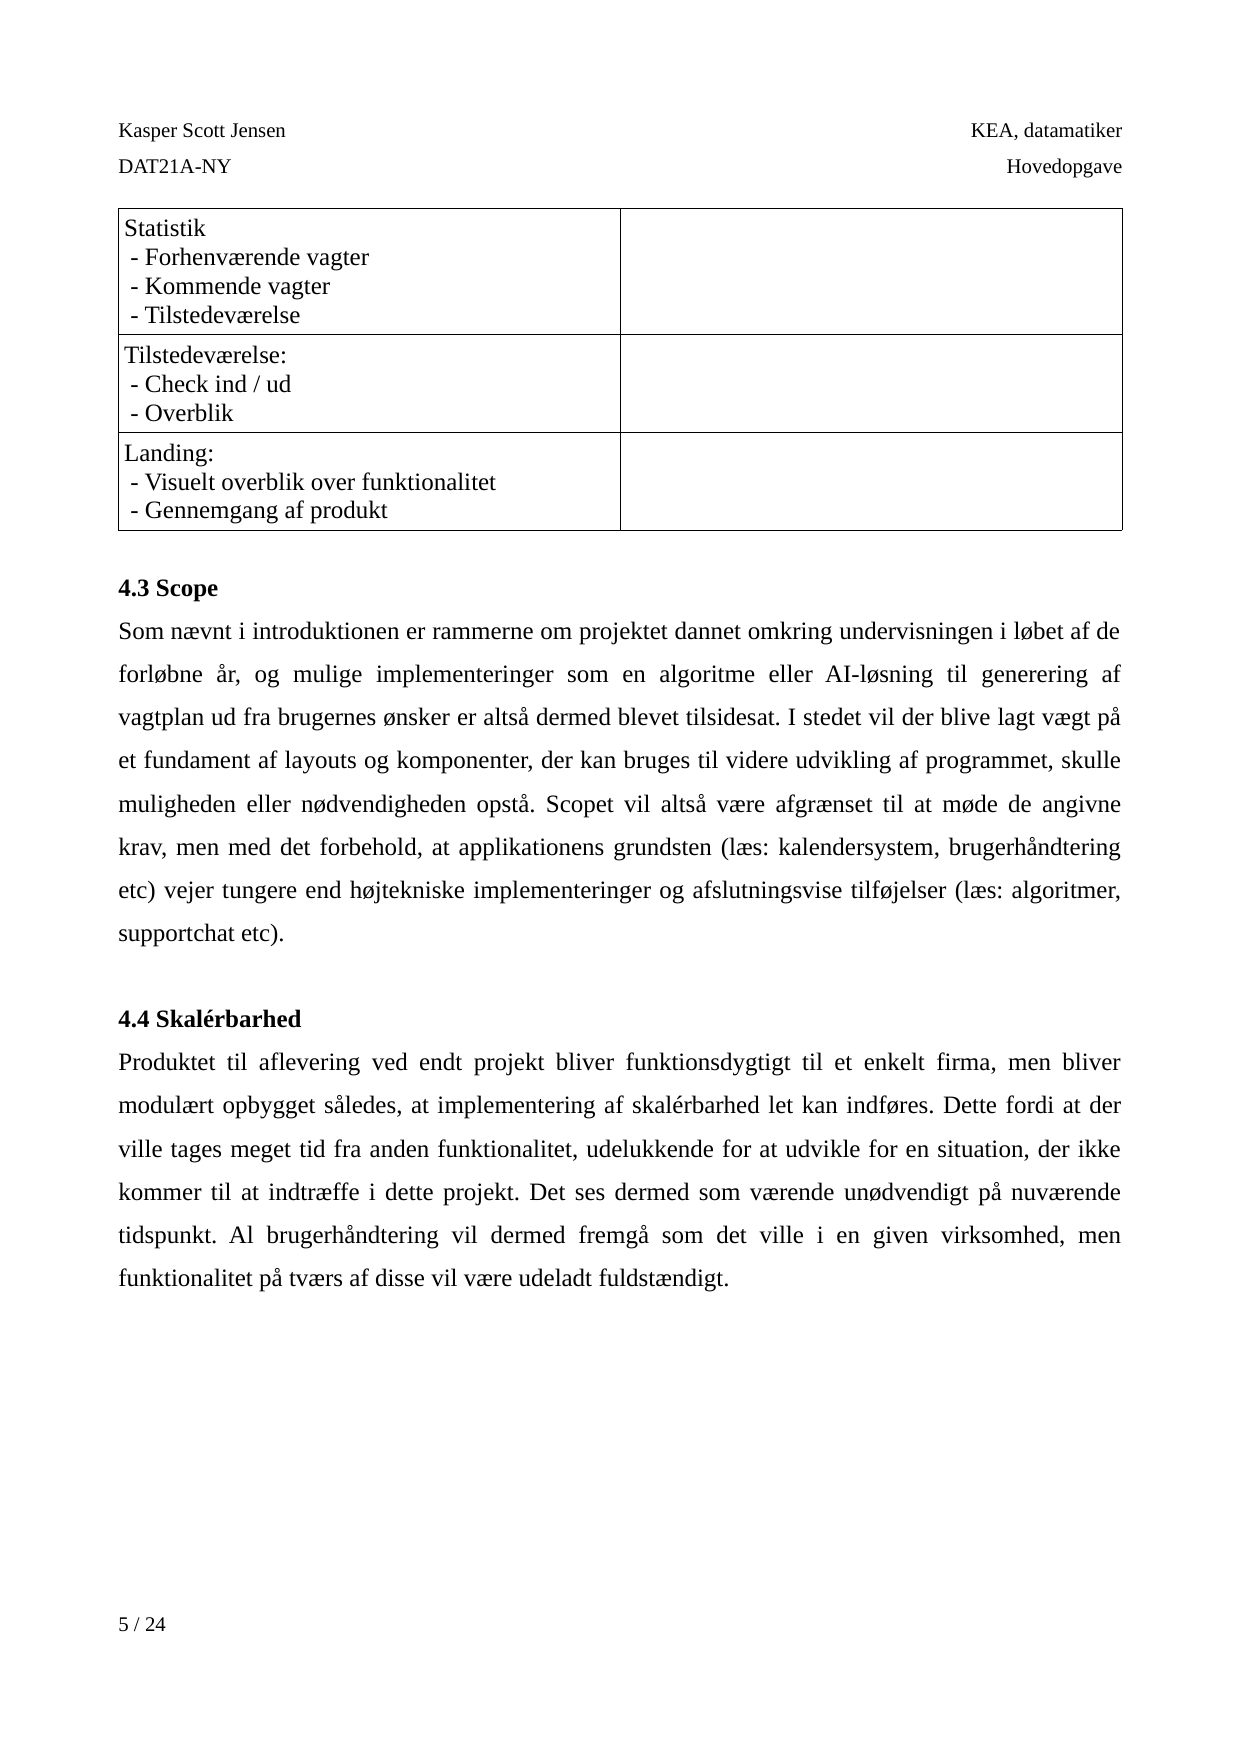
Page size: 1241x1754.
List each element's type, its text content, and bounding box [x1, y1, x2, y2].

text 4.4 Skalérbarhed [118, 1004, 1122, 1033]
table_cell Statistik - Forhenværende vagter - Kommende vagter - Tilstedeværelse [119, 209, 620, 334]
table_cell [621, 433, 1122, 530]
text Produktet til aflevering ved endt projekt bliver funktionsdygtigt til et enkelt firma, men bliver modulært opbygget således, at implementering af skalérbarhed let kan indføres. Dette fordi at der ville tages meget tid fra anden funktionalitet, udelukkende for at udvikle for en situation, der ikke kommer til at indtræffe i dette projekt. Det ses dermed som værende unødvendigt på nuværende tidspunkt. Al brugerhåndtering vil dermed fremgå som det ville i en given virksomhed, men funktionalitet på tværs af disse vil være udeladt fuldstændigt. [118, 1047, 1122, 1292]
text Som nævnt i introduktionen er rammerne om projektet dannet omkring undervisningen i løbet af de forløbne år, og mulige implementeringer som en algoritme eller AI-løsning til generering af vagtplan ud fra brugernes ønsker er altså dermed blevet tilsidesat. I stedet vil der blive lagt vægt på et fundament af layouts og komponenter, der kan bruges til videre udvikling af programmet, skulle muligheden eller nødvendigheden opstå. Scopet vil altså være afgrænset til at møde de angivne krav, men med det forbehold, at applikationens grundsten (læs: kalendersystem, brugerhåndtering etc) vejer tungere end højtekniske implementeringer og afslutningsvise tilføjelser (læs: algoritmer, supportchat etc). [118, 616, 1122, 947]
text 4.3 Scope [118, 573, 1122, 602]
table_cell Tilstedeværelse: - Check ind / ud - Overblik [119, 335, 620, 432]
table_cell [621, 209, 1122, 334]
table_cell [621, 335, 1122, 432]
table_cell Landing: - Visuelt overblik over funktionalitet - Gennemgang af produkt [119, 433, 620, 530]
